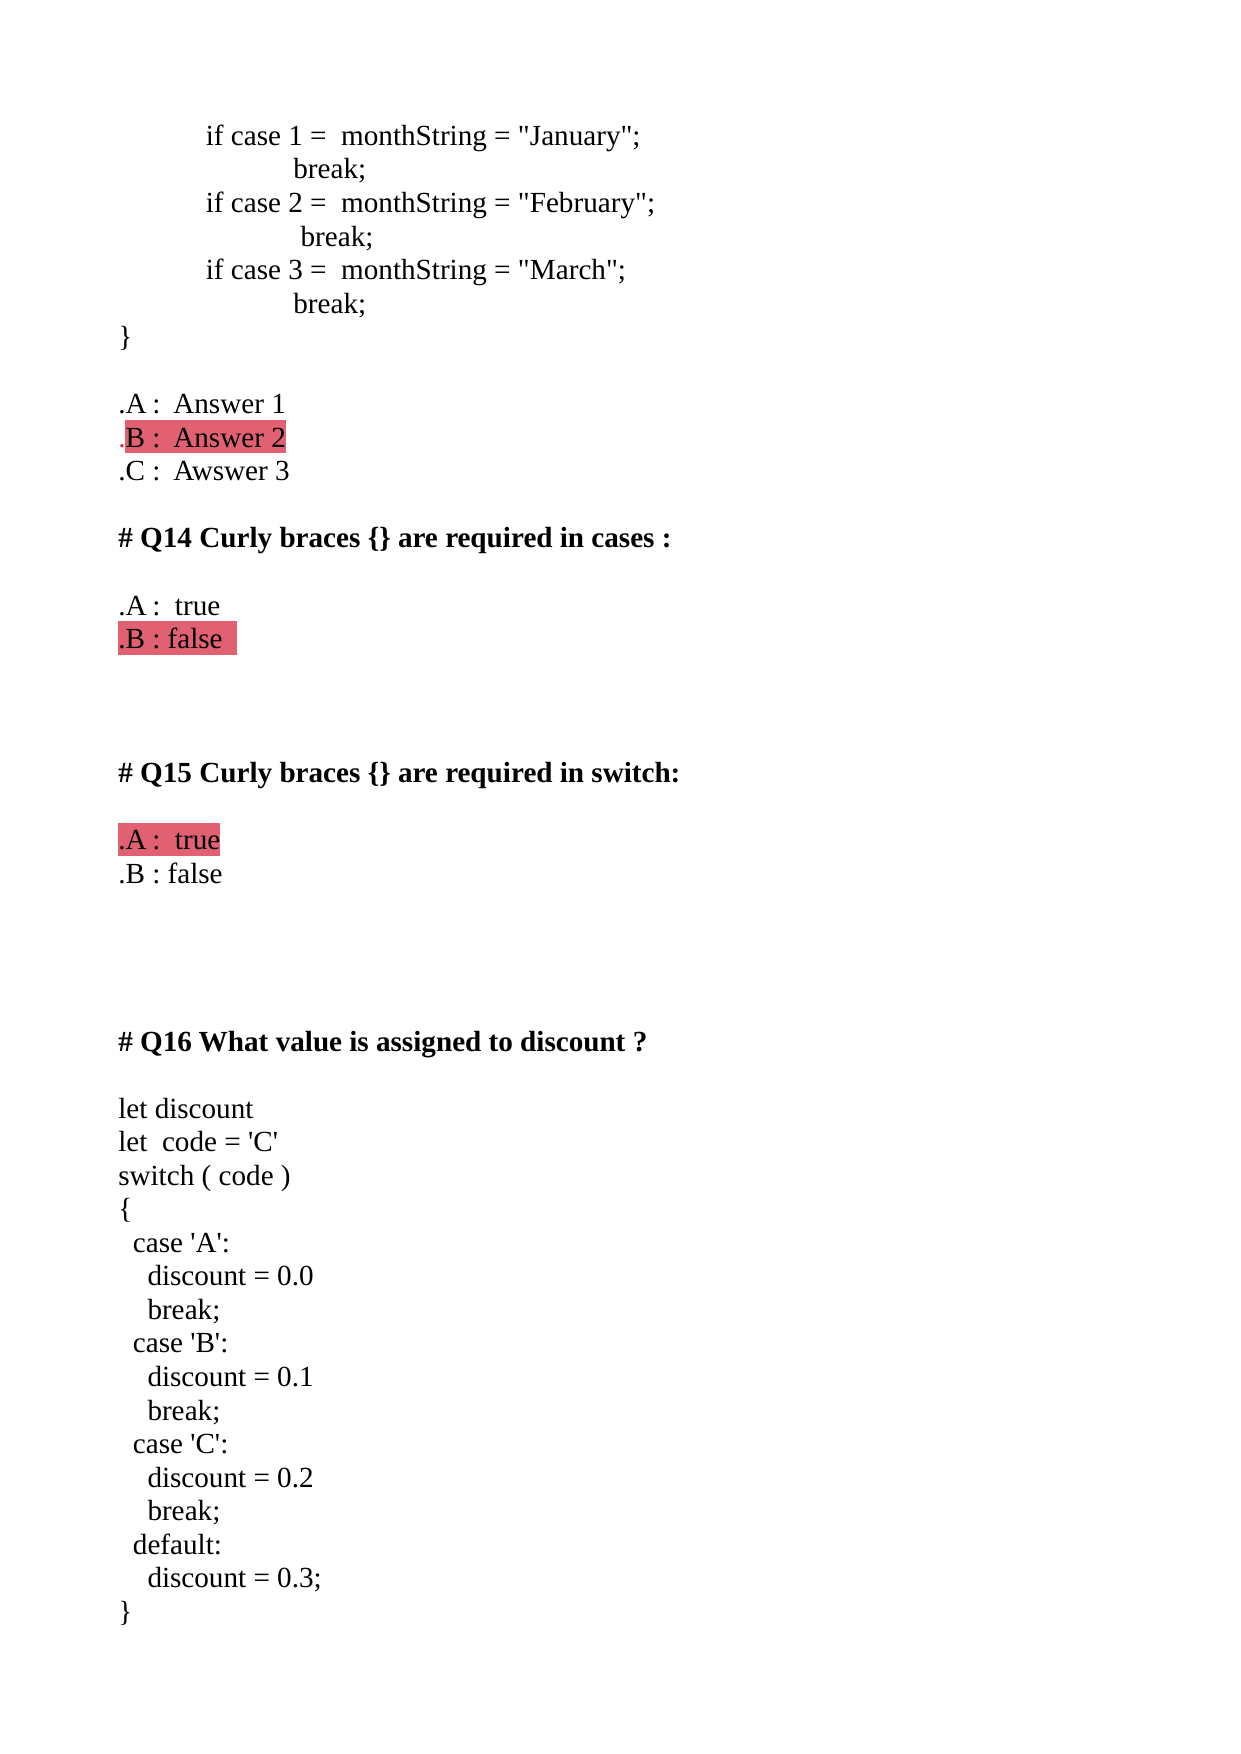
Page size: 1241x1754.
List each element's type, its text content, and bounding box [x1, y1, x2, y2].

text if case 2 = monthString = "February"; [118, 185, 1122, 219]
text let code = 'C' [118, 1124, 1122, 1158]
text .C : Awswer 3 [118, 453, 1122, 487]
text { [118, 1191, 1122, 1225]
text discount = 0.0 [118, 1258, 1122, 1292]
text break; [118, 1292, 1122, 1326]
text discount = 0.2 [118, 1460, 1122, 1493]
text break; [118, 152, 1122, 185]
text break; [118, 286, 1122, 319]
text case 'A': [118, 1225, 1122, 1258]
text # Q16 What value is assigned to discount ? [118, 1024, 1122, 1057]
text # Q15 Curly braces {} are required in switch: [118, 755, 1122, 789]
text default: [118, 1527, 1122, 1560]
text let discount [118, 1091, 1122, 1124]
text .B : Answer 2 [118, 420, 1122, 453]
text .A : true [118, 588, 1122, 621]
text .A : Answer 1 [118, 386, 1122, 420]
text if case 3 = monthString = "March"; [118, 252, 1122, 286]
text if case 1 = monthString = "January"; [118, 118, 1122, 152]
text } [118, 1594, 1122, 1627]
text switch ( code ) [118, 1158, 1122, 1191]
text .B : false [118, 856, 1122, 889]
text # Q14 Curly braces {} are required in cases : [118, 521, 1122, 554]
text break; [118, 1393, 1122, 1426]
text .B : false [118, 621, 1122, 655]
text case 'B': [118, 1326, 1122, 1359]
text discount = 0.1 [118, 1359, 1122, 1393]
text case 'C': [118, 1426, 1122, 1460]
text } [118, 319, 1122, 353]
text .A : true [118, 822, 1122, 856]
text discount = 0.3; [118, 1560, 1122, 1594]
text break; [118, 1493, 1122, 1527]
text break; [118, 219, 1122, 252]
